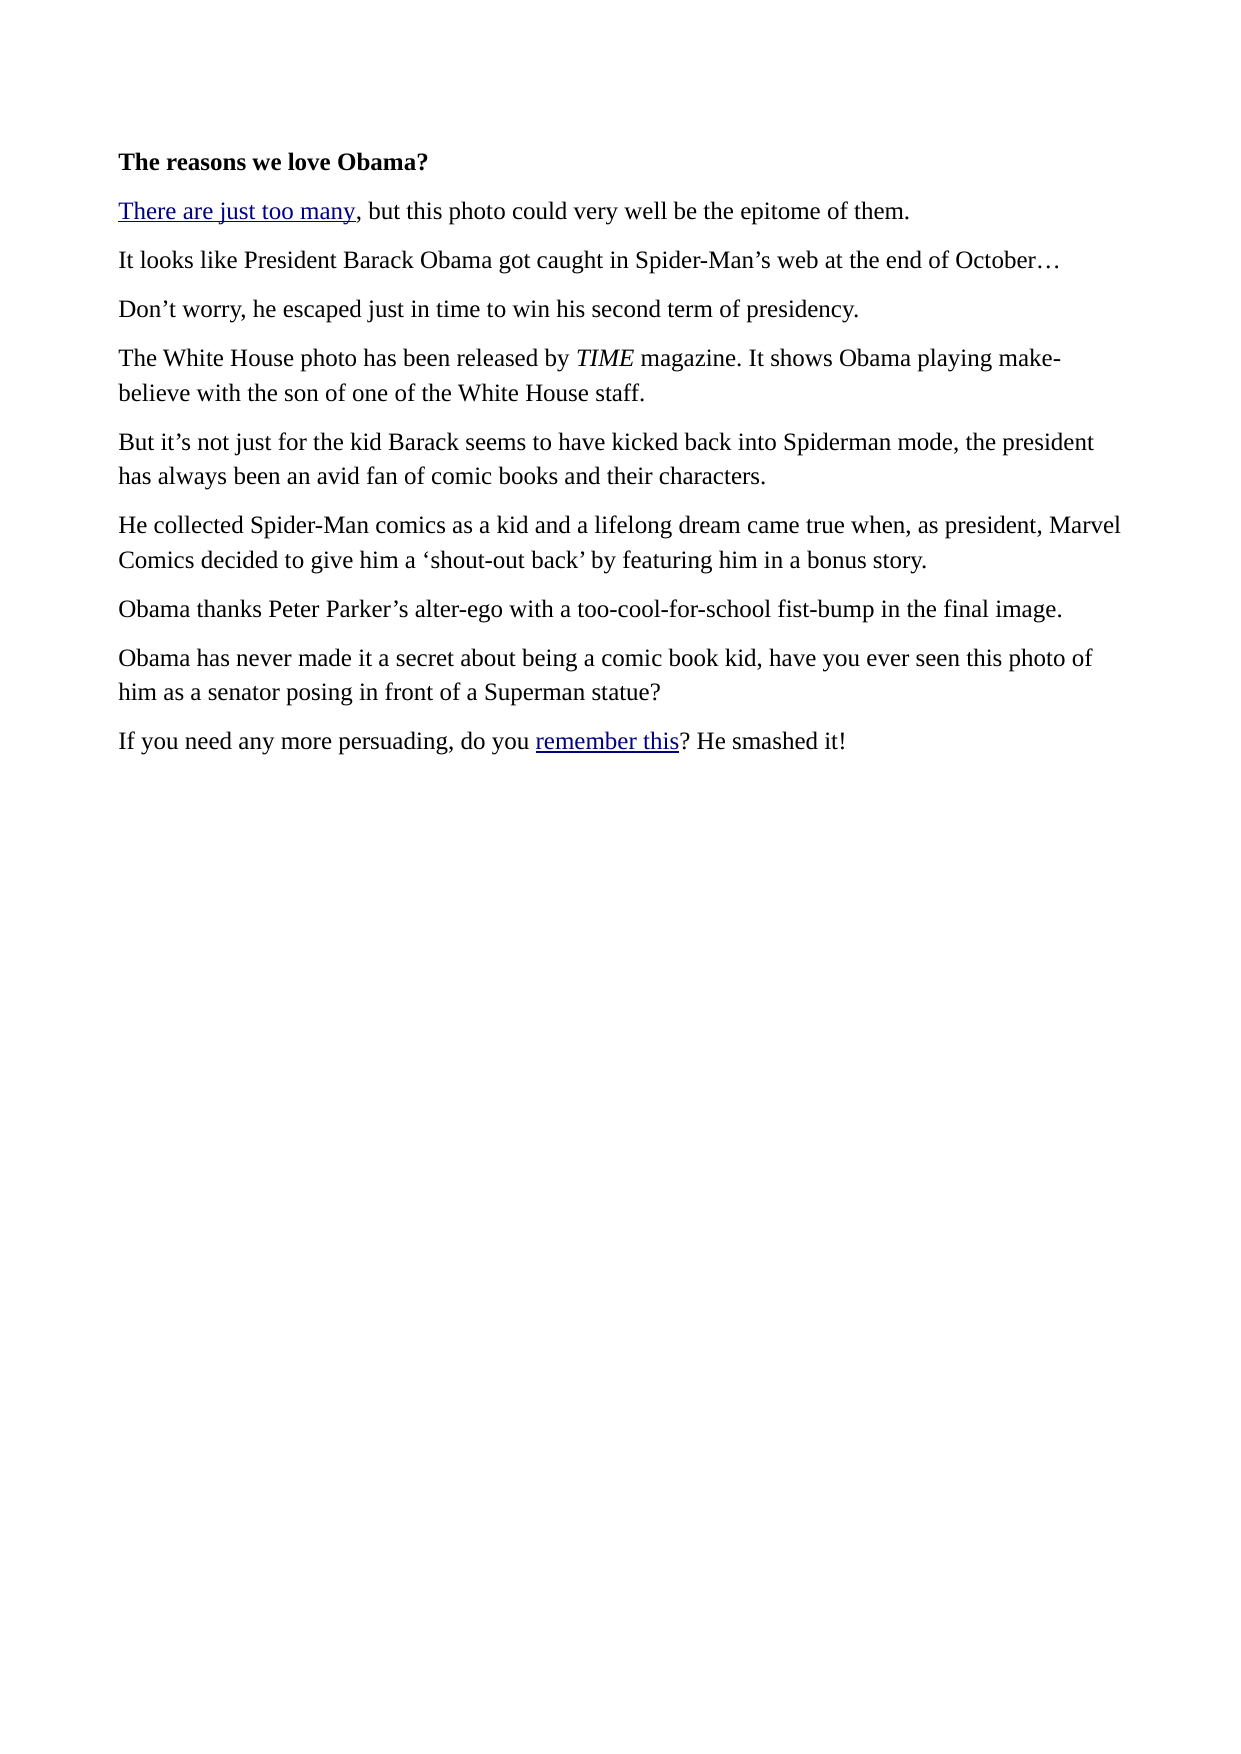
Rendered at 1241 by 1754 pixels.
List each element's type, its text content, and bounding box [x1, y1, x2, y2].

text It looks like President Barack Obama got caught in Spider-Man’s web at the end of October… [118, 245, 1122, 274]
text Obama thanks Peter Parker’s alter-ego with a too-cool-for-school fist-bump in the final image. [118, 594, 1122, 622]
text There are just too many, but this photo could very well be the epitome of them. [118, 196, 1122, 225]
text Don’t worry, he escaped just in time to win his second term of presidency. [118, 294, 1122, 323]
text But it’s not just for the kid Barack seems to have kicked back into Spiderman mode, the president has always been an avid fan of comic books and their characters. [118, 427, 1122, 490]
text If you need any more persuading, do you remember this? He smashed it! [118, 726, 1122, 755]
text Obama has never made it a secret about being a comic book kid, have you ever seen this photo of him as a senator posing in front of a Superman statue? [118, 643, 1122, 706]
text He collected Spider-Man comics as a kid and a lifelong dream came true when, as president, Marvel Comics decided to give him a ‘shout-out back’ by featuring him in a bonus story. [118, 510, 1122, 573]
text The White House photo has been released by TIME magazine. It shows Obama playing make-believe with the son of one of the White House staff. [118, 343, 1122, 406]
text The reasons we love Obama? [118, 147, 1122, 176]
